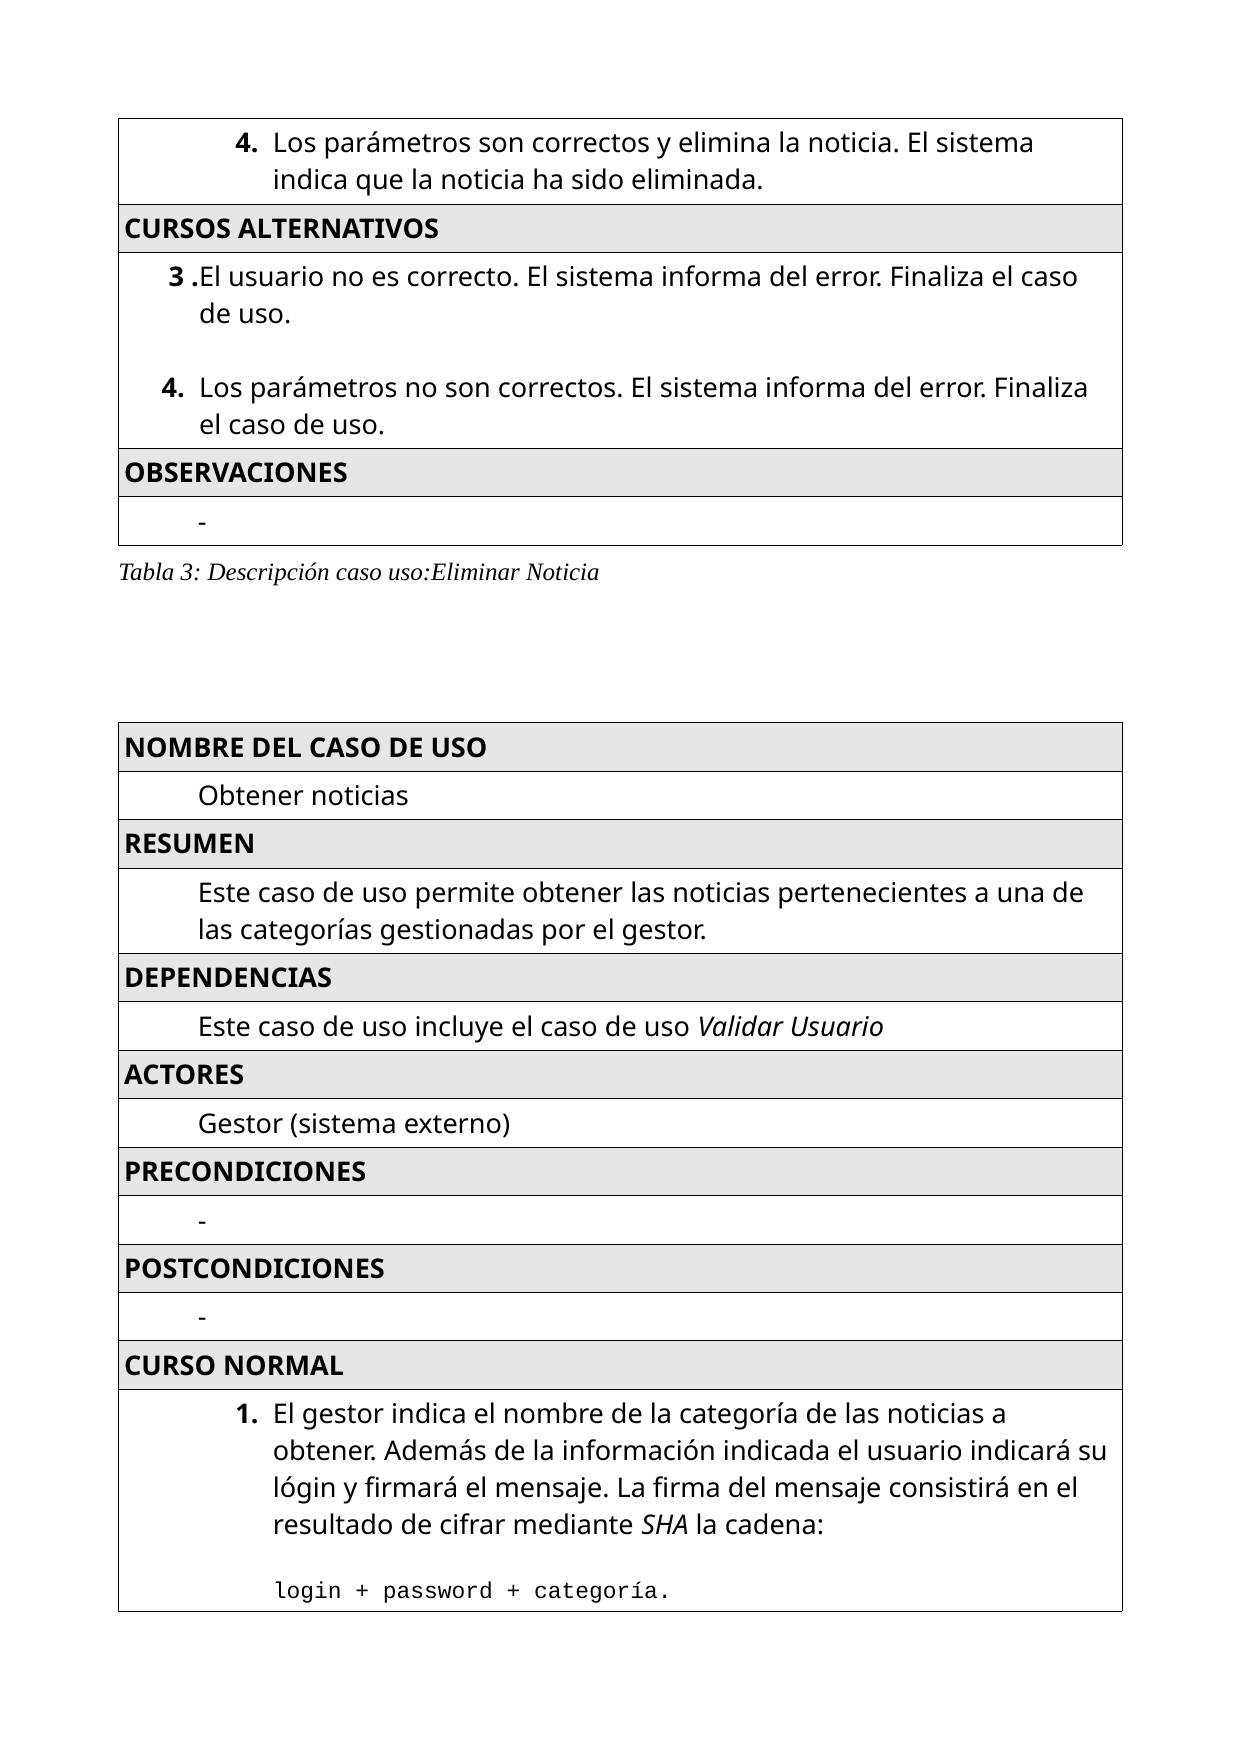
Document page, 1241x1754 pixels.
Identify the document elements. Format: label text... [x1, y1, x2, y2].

table_cell POSTCONDICIONES [119, 1245, 1122, 1292]
text Tabla 3: Descripción caso uso:Eliminar Noticia [118, 557, 1122, 586]
table_cell - [119, 497, 1122, 545]
table_cell CURSO NORMAL [119, 1341, 1122, 1389]
table_cell Este caso de uso incluye el caso de uso Validar Usuario [119, 1002, 1122, 1050]
table_cell - [119, 1196, 1122, 1243]
table_cell El gestor indica el identificador de la noticia a eliminar. Además de la información indicada el usuario indicará su lógin y firmará el mensaje. La firma del mensaje consistirá en el resultado de cifrar mediante SHA la cadena: login + password + identificador El sistema comprueba si el usuario es correcto. Se ejecuta el caso de uso ValidarUsuario. El usuario es correcto el sistema comprueba que los parámetros son correctos. Los parámetros son correctos y elimina la noticia. El sistema indica que la noticia ha sido eliminada. [119, 119, 1122, 203]
table_cell El gestor indica el nombre de la categoría de las noticias a obtener. Además de la información indicada el usuario indicará su lógin y firmará el mensaje. La firma del mensaje consistirá en el resultado de cifrar mediante SHA la cadena: login + password + categoría. El sistema comprueba si el usuario es correcto. Se ejecuta el caso de uso ValidarUsuario. El usuario es correcto el sistema comprueba que los parámetros son correctos. Los parámetros son correctos y devuelve las noticias pertenecientes a la categoría. [119, 1390, 1122, 1611]
table_cell Obtener noticias [119, 772, 1122, 819]
table_cell CURSOS ALTERNATIVOS [119, 205, 1122, 252]
table_cell RESUMEN [119, 820, 1122, 868]
table_cell - [119, 1293, 1122, 1340]
table_cell ACTORES [119, 1051, 1122, 1098]
table_cell PRECONDICIONES [119, 1148, 1122, 1195]
table_cell DEPENDENCIAS [119, 954, 1122, 1001]
table_cell OBSERVACIONES [119, 449, 1122, 496]
table_cell El usuario no es correcto. El sistema informa del error. Finaliza el caso de uso. Los parámetros no son correctos. El sistema informa del error. Finaliza el caso de uso. [119, 253, 1122, 448]
table_cell Este caso de uso permite obtener las noticias pertenecientes a una de las categorías gestionadas por el gestor. [119, 869, 1122, 953]
table_cell Gestor (sistema externo) [119, 1099, 1122, 1147]
table_header NOMBRE DEL CASO DE USO [119, 723, 1122, 771]
